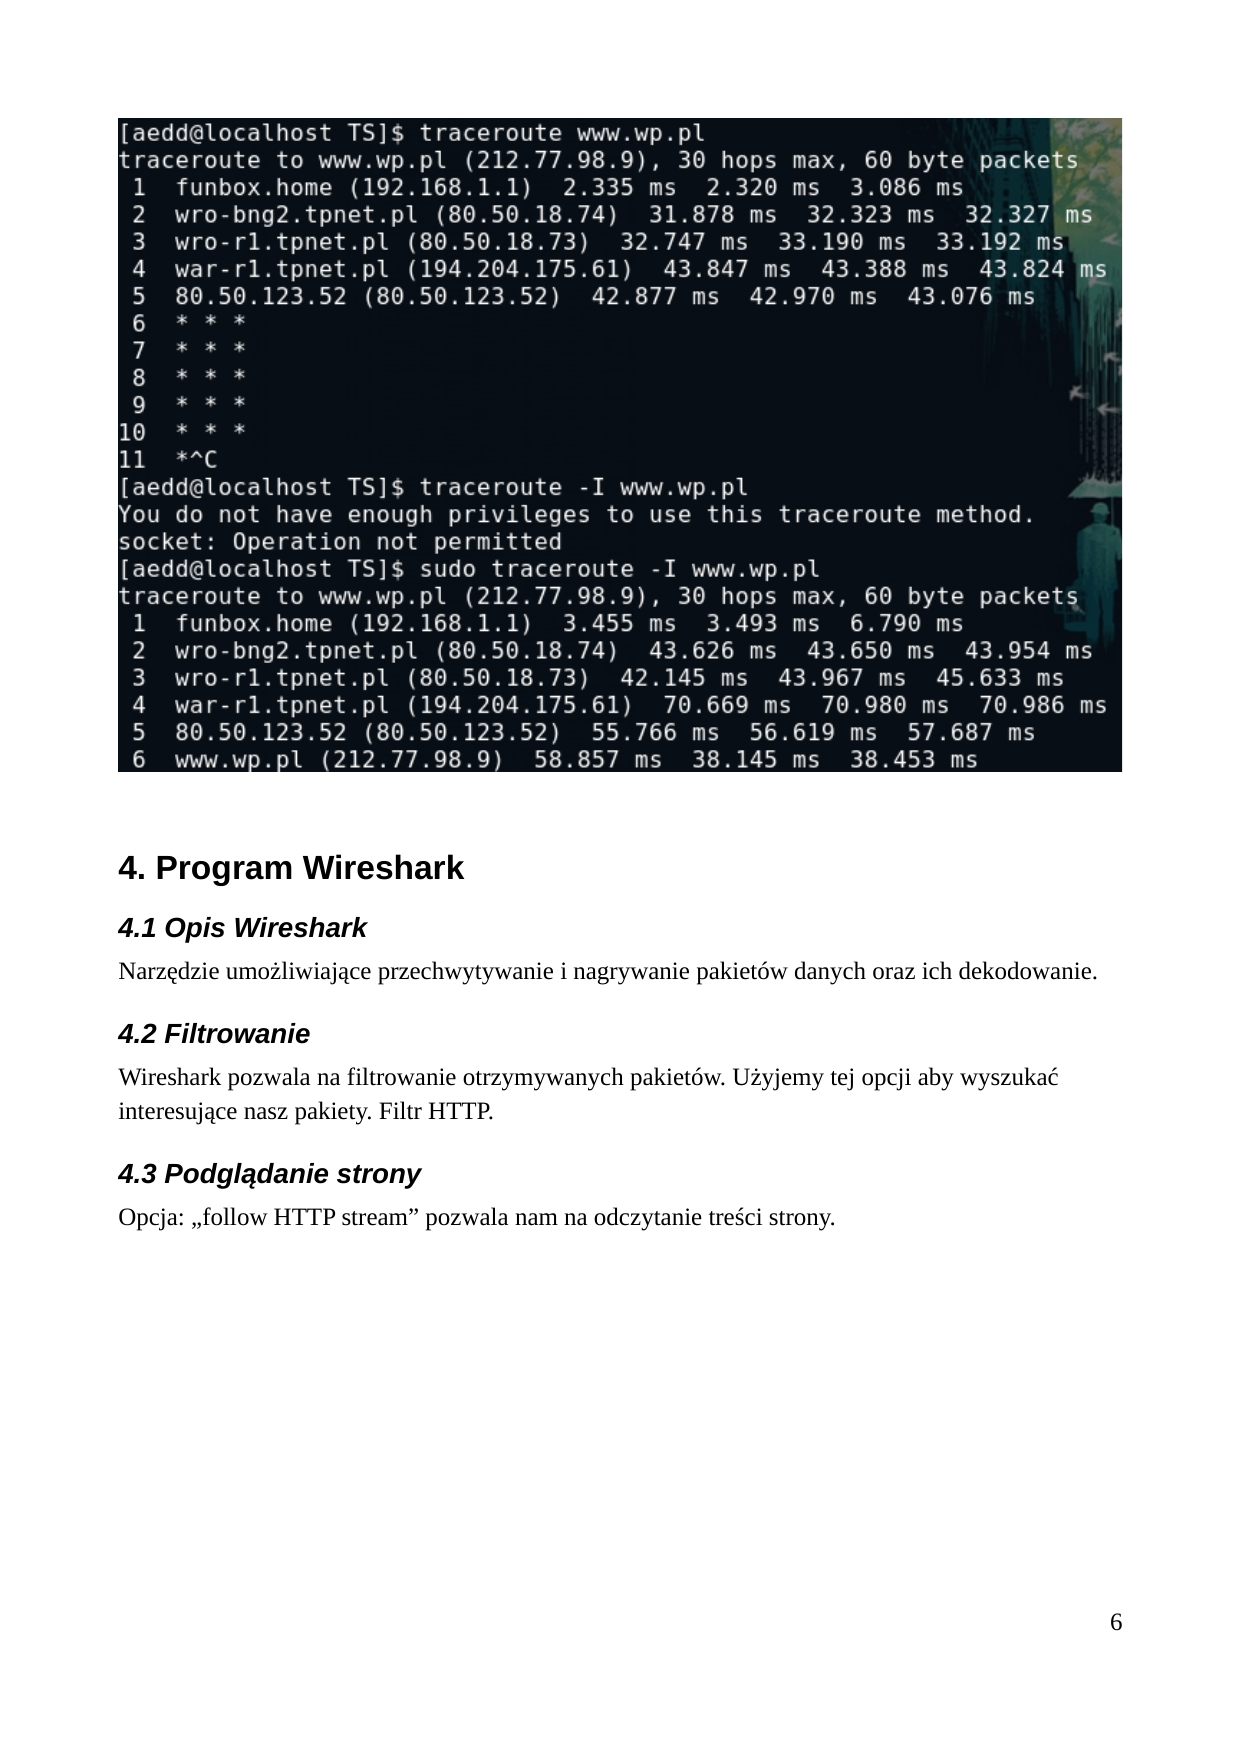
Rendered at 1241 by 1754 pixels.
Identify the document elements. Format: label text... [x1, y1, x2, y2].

text Wireshark pozwala na filtrowanie otrzymywanych pakietów. Użyjemy tej opcji aby wyszukać interesujące nasz pakiety. Filtr HTTP. [118, 1062, 1122, 1125]
subtitle 4.2 Filtrowanie [118, 1017, 1122, 1049]
subtitle 4.3 Podglądanie strony [118, 1158, 1122, 1189]
text Narzędzie umożliwiające przechwytywanie i nagrywanie pakietów danych oraz ich dekodowanie. [118, 956, 1122, 984]
text Opcja: „follow HTTP stream” pozwala nam na odczytanie treści strony. [118, 1202, 1122, 1231]
subtitle 4. Program Wireshark [118, 848, 1122, 886]
picture [118, 118, 1123, 772]
subtitle 4.1 Opis Wireshark [118, 911, 1122, 943]
